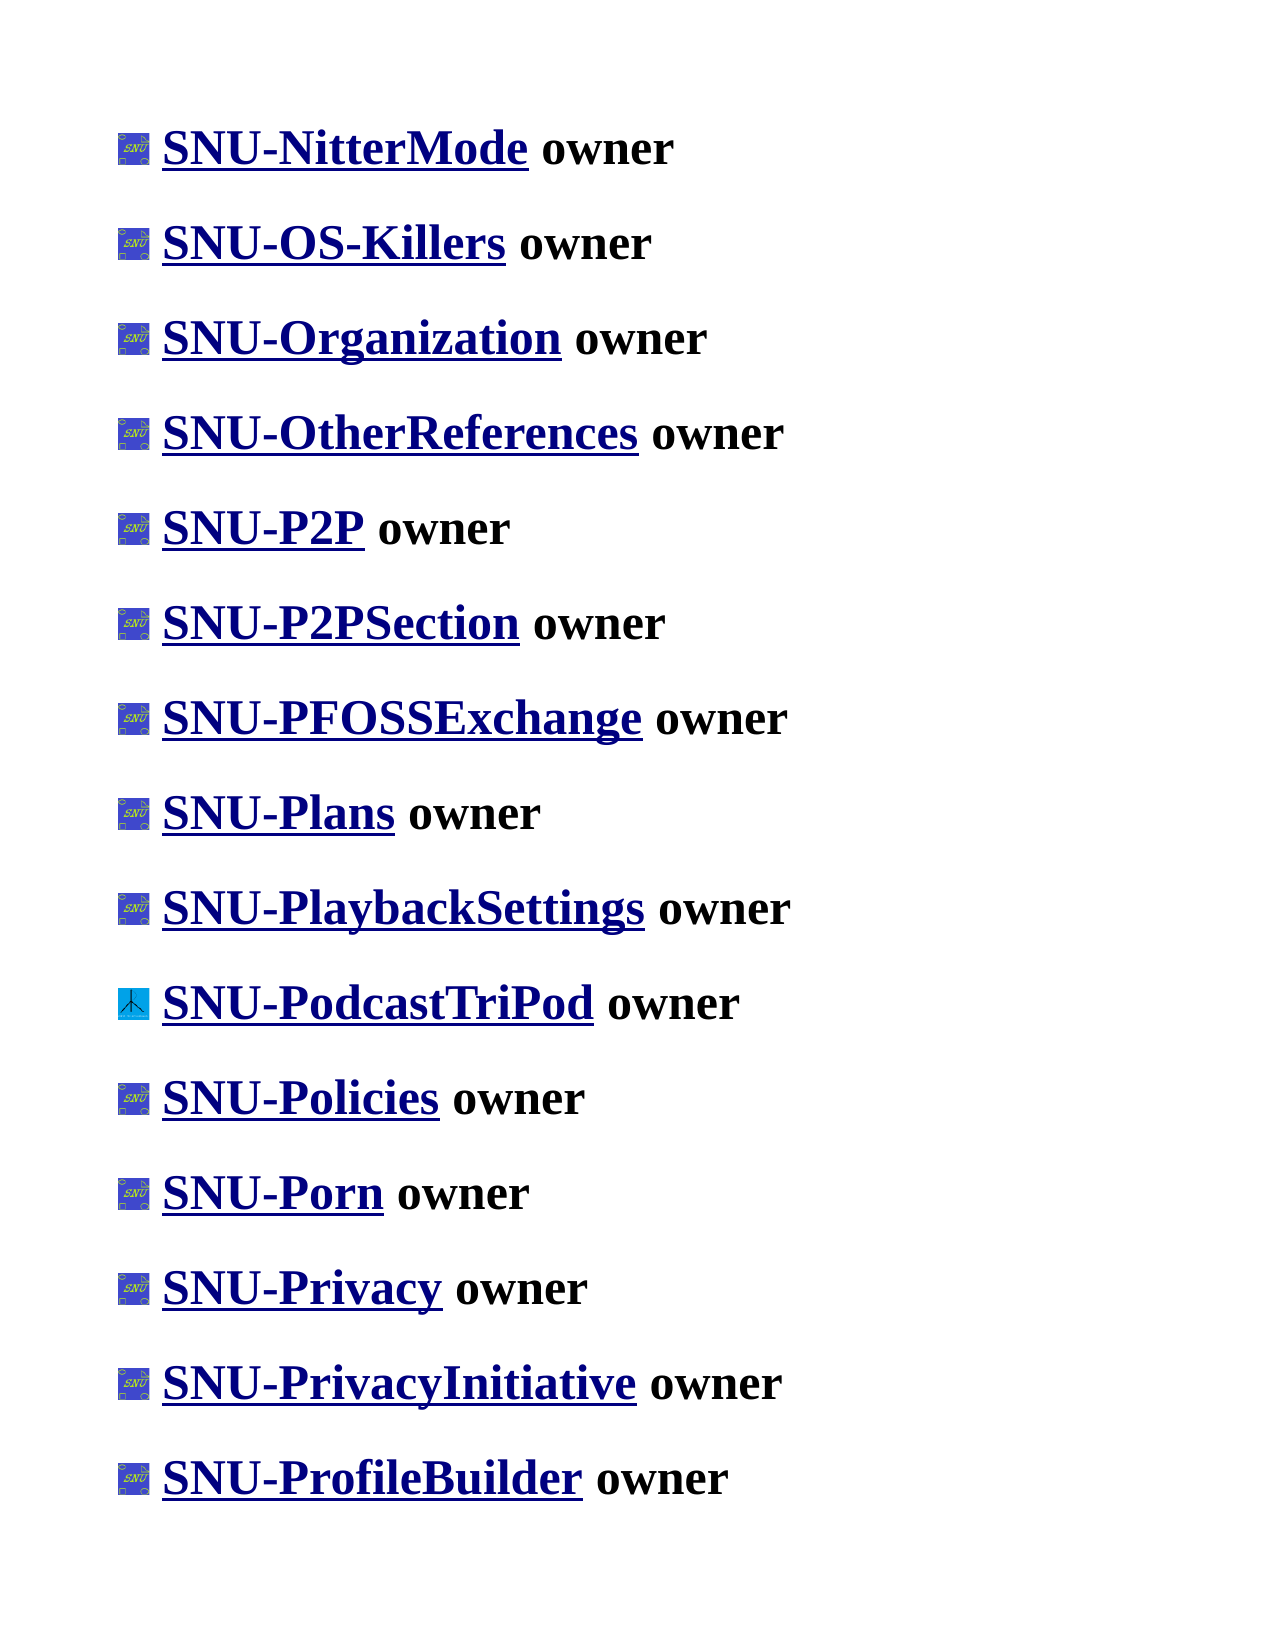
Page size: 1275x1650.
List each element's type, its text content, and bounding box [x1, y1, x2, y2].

subtitle SNU-PlaybackSettings owner [118, 878, 1157, 936]
subtitle SNU-Organization owner [118, 308, 1157, 366]
picture [118, 893, 150, 925]
picture [118, 1463, 150, 1495]
subtitle SNU-OtherReferences owner [118, 403, 1157, 461]
picture [118, 1273, 150, 1305]
subtitle SNU-PFOSSExchange owner [118, 688, 1157, 746]
picture [118, 798, 150, 830]
picture [118, 608, 150, 640]
subtitle SNU-P2PSection owner [118, 593, 1157, 651]
subtitle SNU-Policies owner [118, 1068, 1157, 1126]
subtitle SNU-OS-Killers owner [118, 213, 1157, 271]
picture [118, 1178, 150, 1210]
picture [118, 703, 150, 735]
picture [118, 323, 150, 355]
picture [118, 1083, 150, 1115]
picture [118, 228, 150, 260]
subtitle SNU-Porn owner [118, 1163, 1157, 1221]
subtitle SNU-ProfileBuilder owner [118, 1448, 1157, 1506]
subtitle SNU-PodcastTriPod owner [118, 973, 1157, 1031]
subtitle SNU-Plans owner [118, 783, 1157, 841]
subtitle SNU-Privacy owner [118, 1258, 1157, 1316]
picture [118, 418, 150, 450]
subtitle SNU-NitterMode owner [118, 118, 1157, 176]
subtitle SNU-P2P owner [118, 498, 1157, 556]
subtitle SNU-PrivacyInitiative owner [118, 1353, 1157, 1411]
picture [118, 1368, 150, 1400]
picture [118, 133, 150, 165]
picture [118, 513, 150, 545]
